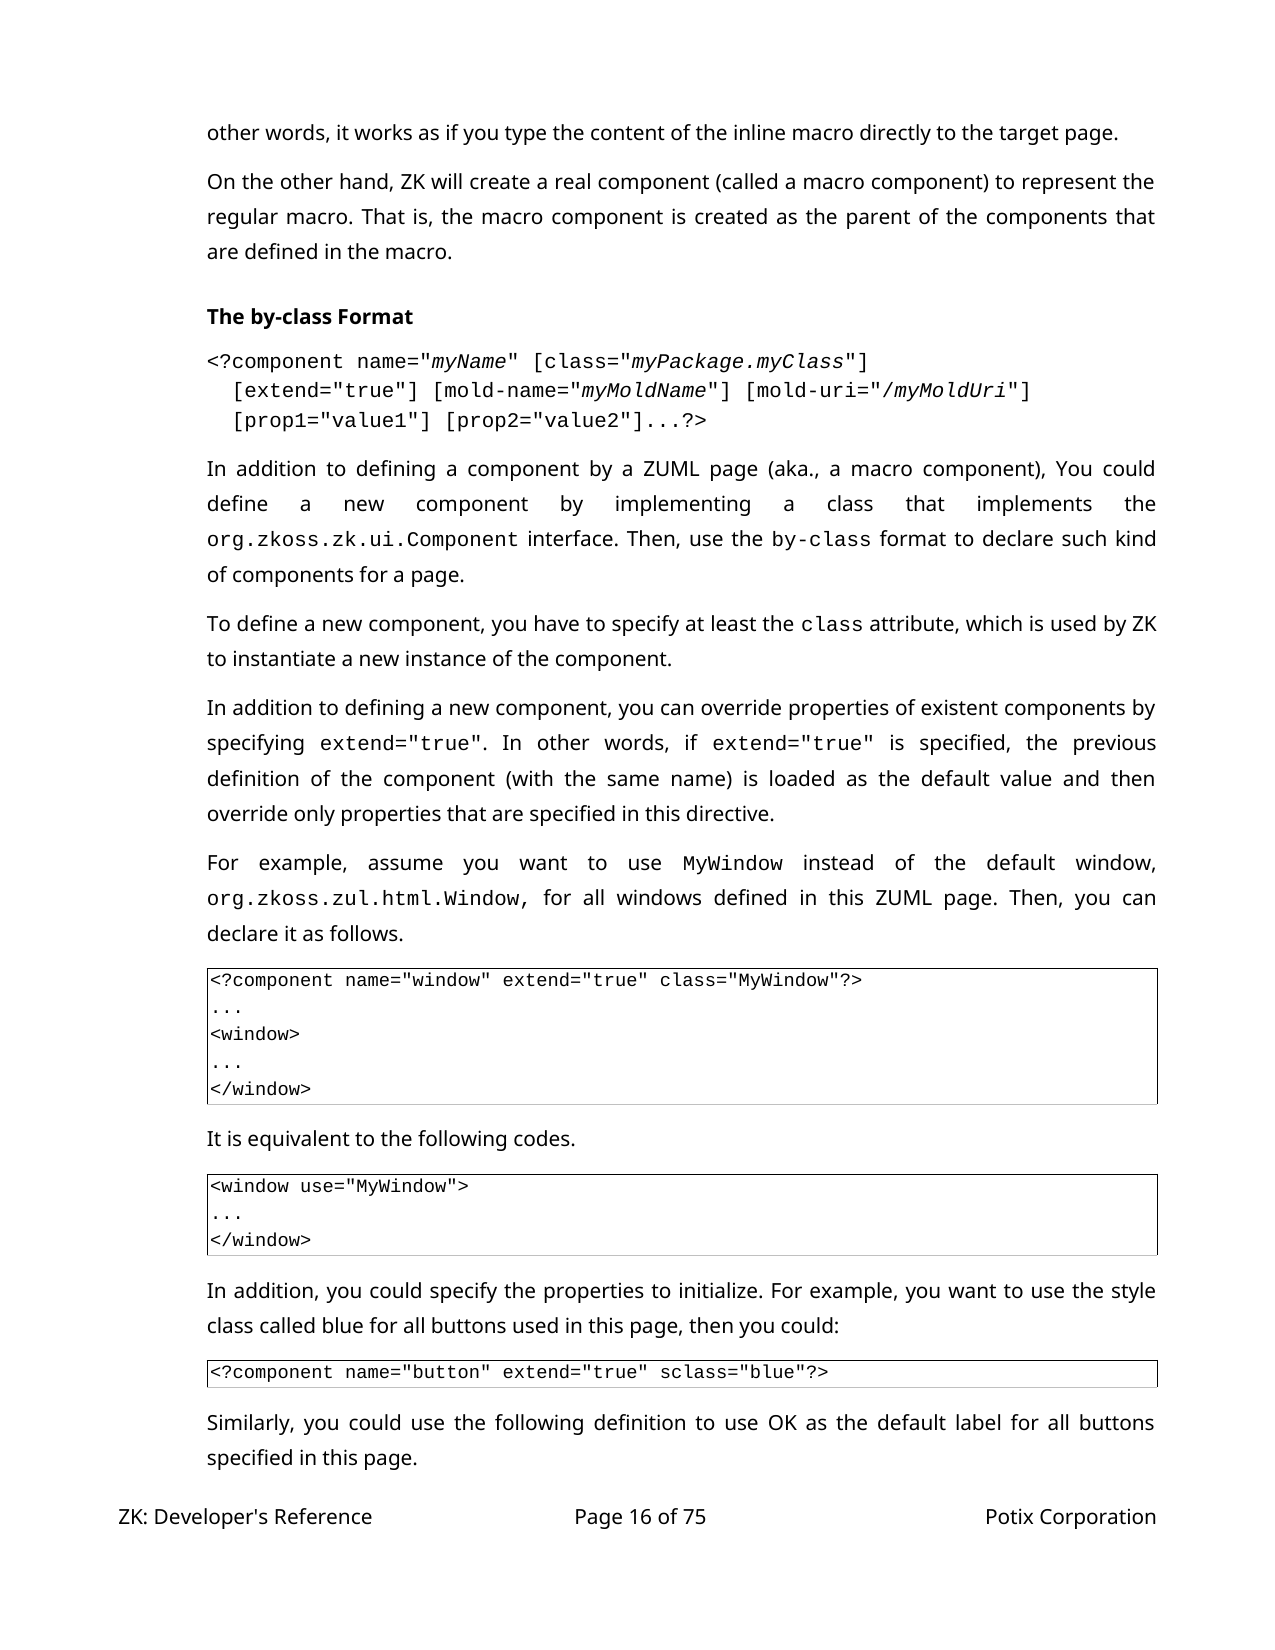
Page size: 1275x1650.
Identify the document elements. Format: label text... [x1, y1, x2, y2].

text Similarly, you could use the following definition to use OK as the default label for all buttons specified in this page. [207, 1408, 1157, 1471]
text It is equivalent to the following codes. [207, 1124, 1157, 1153]
text ... [208, 1201, 1157, 1225]
text </window> [208, 1077, 1157, 1104]
subtitle The by-class Format [207, 302, 1157, 331]
text other words, it works as if you type the content of the inline macro directly to the target page. [207, 118, 1157, 146]
text <?component name="window" extend="true" class="MyWindow"?> [208, 969, 1157, 992]
text To define a new component, you have to specify at least the class attribute, which is used by ZK to instantiate a new instance of the component. [207, 609, 1157, 673]
text For example, assume you want to use MyWindow instead of the default window, org.zkoss.zul.html.Window, for all windows defined in this ZUML page. Then, you can declare it as follows. [207, 848, 1157, 947]
text In addition to defining a new component, you can override properties of existent components by specifying extend="true". In other words, if extend="true" is specified, the previous definition of the component (with the same name) is loaded as the default value and then override only properties that are specified in this directive. [207, 693, 1157, 827]
text ... [208, 995, 1157, 1019]
text ... [208, 1049, 1157, 1074]
text <window> [208, 1022, 1157, 1047]
text In addition to defining a component by a ZUML page (aka., a macro component), You could define a new component by implementing a class that implements the org.zkoss.zk.ui.Component interface. Then, use the by-class format to declare such kind of components for a page. [207, 454, 1157, 588]
text </window> [208, 1228, 1157, 1255]
text <window use="MyWindow"> [208, 1175, 1157, 1198]
text On the other hand, ZK will create a real component (called a macro component) to represent the regular macro. That is, the macro component is created as the parent of the components that are defined in the macro. [207, 167, 1157, 266]
text <?component name="button" extend="true" sclass="blue"?> [208, 1361, 1157, 1387]
text In addition, you could specify the properties to initialize. For example, you want to use the style class called blue for all buttons used in this page, then you could: [207, 1276, 1157, 1339]
text <?component name="myName" [class="myPackage.myClass"] [extend="true"] [mold-name="myMoldName"] [mold-uri="/myMoldUri"] [prop1="value1"] [prop2="value2"]...?> [207, 351, 1157, 433]
